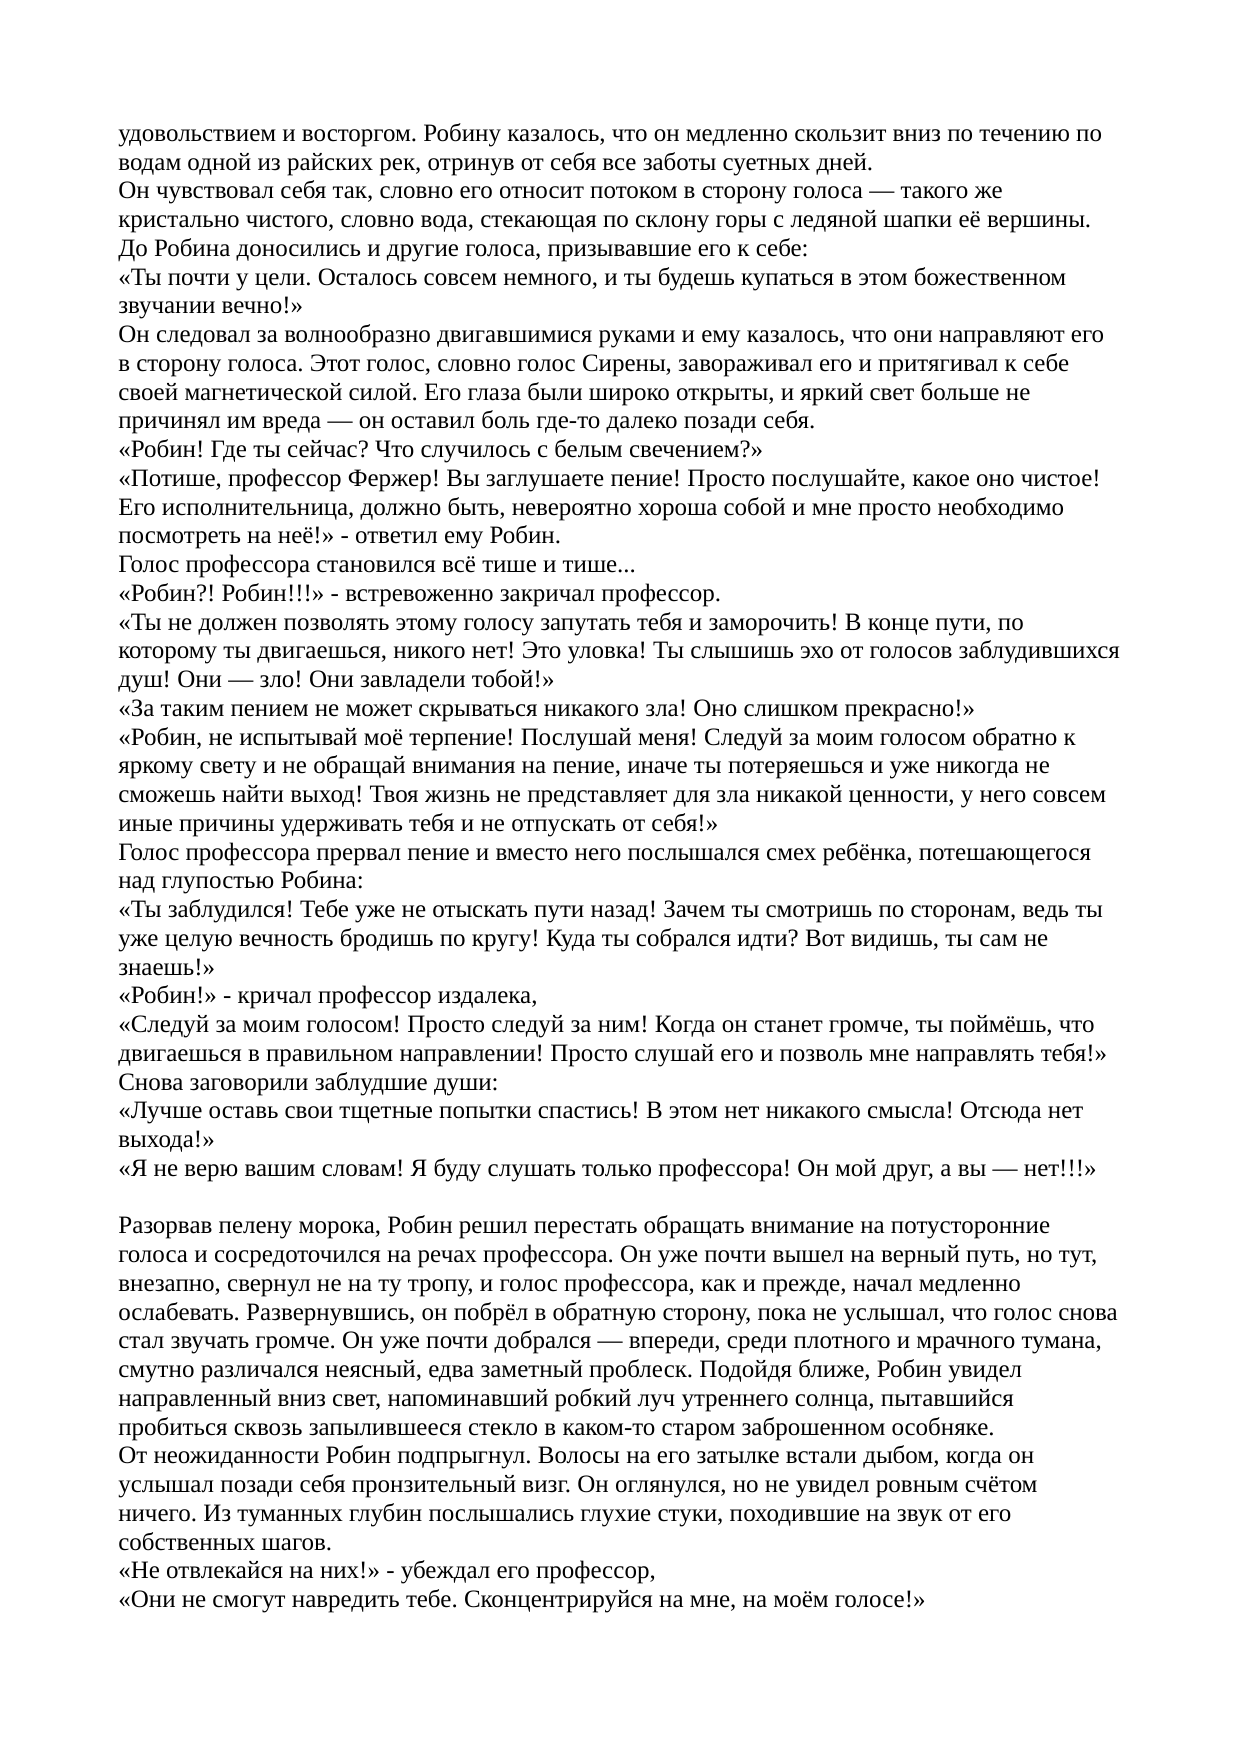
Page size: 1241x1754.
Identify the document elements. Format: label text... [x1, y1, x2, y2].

text Разорвав пелену морока, Робин решил перестать обращать внимание на потусторонние голоса и сосредоточился на речах профессора. Он уже почти вышел на верный путь, но тут, внезапно, свернул не на ту тропу, и голос профессора, как и прежде, начал медленно ослабевать. Развернувшись, он побрёл в обратную сторону, пока не услышал, что голос снова стал звучать громче. Он уже почти добрался — впереди, среди плотного и мрачного тумана, смутно различался неясный, едва заметный проблеск. Подойдя ближе, Робин увидел направленный вниз свет, напоминавший робкий луч утреннего солнца, пытавшийся пробиться сквозь запылившееся стекло в каком-то старом заброшенном особняке. [118, 1211, 1122, 1441]
text «Робин!» - кричал профессор издалека, [118, 981, 1122, 1009]
text От неожиданности Робин подпрыгнул. Волосы на его затылке встали дыбом, когда он услышал позади себя пронзительный визг. Он оглянулся, но не увидел ровным счётом ничего. Из туманных глубин послышались глухие стуки, походившие на звук от его собственных шагов. [118, 1441, 1122, 1556]
text «Следуй за моим голосом! Просто следуй за ним! Когда он станет громче, ты поймёшь, что двигаешься в правильном направлении! Просто слушай его и позволь мне направлять тебя!» [118, 1009, 1122, 1067]
text «Не отвлекайся на них!» - убеждал его профессор, [118, 1556, 1122, 1584]
text Он чувствовал себя так, словно его относит потоком в сторону голоса — такого же кристально чистого, словно вода, стекающая по склону горы с ледяной шапки её вершины. [118, 176, 1122, 233]
text «Они не смогут навредить тебе. Сконцентрируйся на мне, на моём голосе!» [118, 1584, 1122, 1613]
text «За таким пением не может скрываться никакого зла! Оно слишком прекрасно!» [118, 693, 1122, 722]
text «Робин, не испытывай моё терпение! Послушай меня! Следуй за моим голосом обратно к яркому свету и не обращай внимания на пение, иначе ты потеряешься и уже никогда не сможешь найти выход! Твоя жизнь не представляет для зла никакой ценности, у него совсем иные причины удерживать тебя и не отпускать от себя!» [118, 722, 1122, 837]
text Голос профессора прервал пение и вместо него послышался смех ребёнка, потешающегося над глупостью Робина: [118, 837, 1122, 894]
text «Я не верю вашим словам! Я буду слушать только профессора! Он мой друг, а вы — нет!!!» [118, 1153, 1122, 1182]
text «Потише, профессор Фержер! Вы заглушаете пение! Просто послушайте, какое оно чистое! Его исполнительница, должно быть, невероятно хороша собой и мне просто необходимо посмотреть на неё!» - ответил ему Робин. [118, 463, 1122, 549]
text удовольствием и восторгом. Робину казалось, что он медленно скользит вниз по течению по водам одной из райских рек, отринув от себя все заботы суетных дней. [118, 118, 1122, 176]
text Голос профессора становился всё тише и тише... [118, 549, 1122, 578]
text «Ты не должен позволять этому голосу запутать тебя и заморочить! В конце пути, по которому ты двигаешься, никого нет! Это уловка! Ты слышишь эхо от голосов заблудившихся душ! Они — зло! Они завладели тобой!» [118, 607, 1122, 693]
text «Ты заблудился! Тебе уже не отыскать пути назад! Зачем ты смотришь по сторонам, ведь ты уже целую вечность бродишь по кругу! Куда ты собрался идти? Вот видишь, ты сам не знаешь!» [118, 894, 1122, 981]
text «Ты почти у цели. Осталось совсем немного, и ты будешь купаться в этом божественном звучании вечно!» [118, 262, 1122, 319]
text Снова заговорили заблудшие души: [118, 1067, 1122, 1096]
text До Робина доносились и другие голоса, призывавшие его к себе: [118, 233, 1122, 262]
text «Робин?! Робин!!!» - встревоженно закричал профессор. [118, 578, 1122, 607]
text Он следовал за волнообразно двигавшимися руками и ему казалось, что они направляют его в сторону голоса. Этот голос, словно голос Сирены, завораживал его и притягивал к себе своей магнетической силой. Его глаза были широко открыты, и яркий свет больше не причинял им вреда — он оставил боль где-то далеко позади себя. [118, 319, 1122, 434]
text «Лучше оставь свои тщетные попытки спастись! В этом нет никакого смысла! Отсюда нет выхода!» [118, 1096, 1122, 1153]
text «Робин! Где ты сейчас? Что случилось с белым свечением?» [118, 434, 1122, 463]
